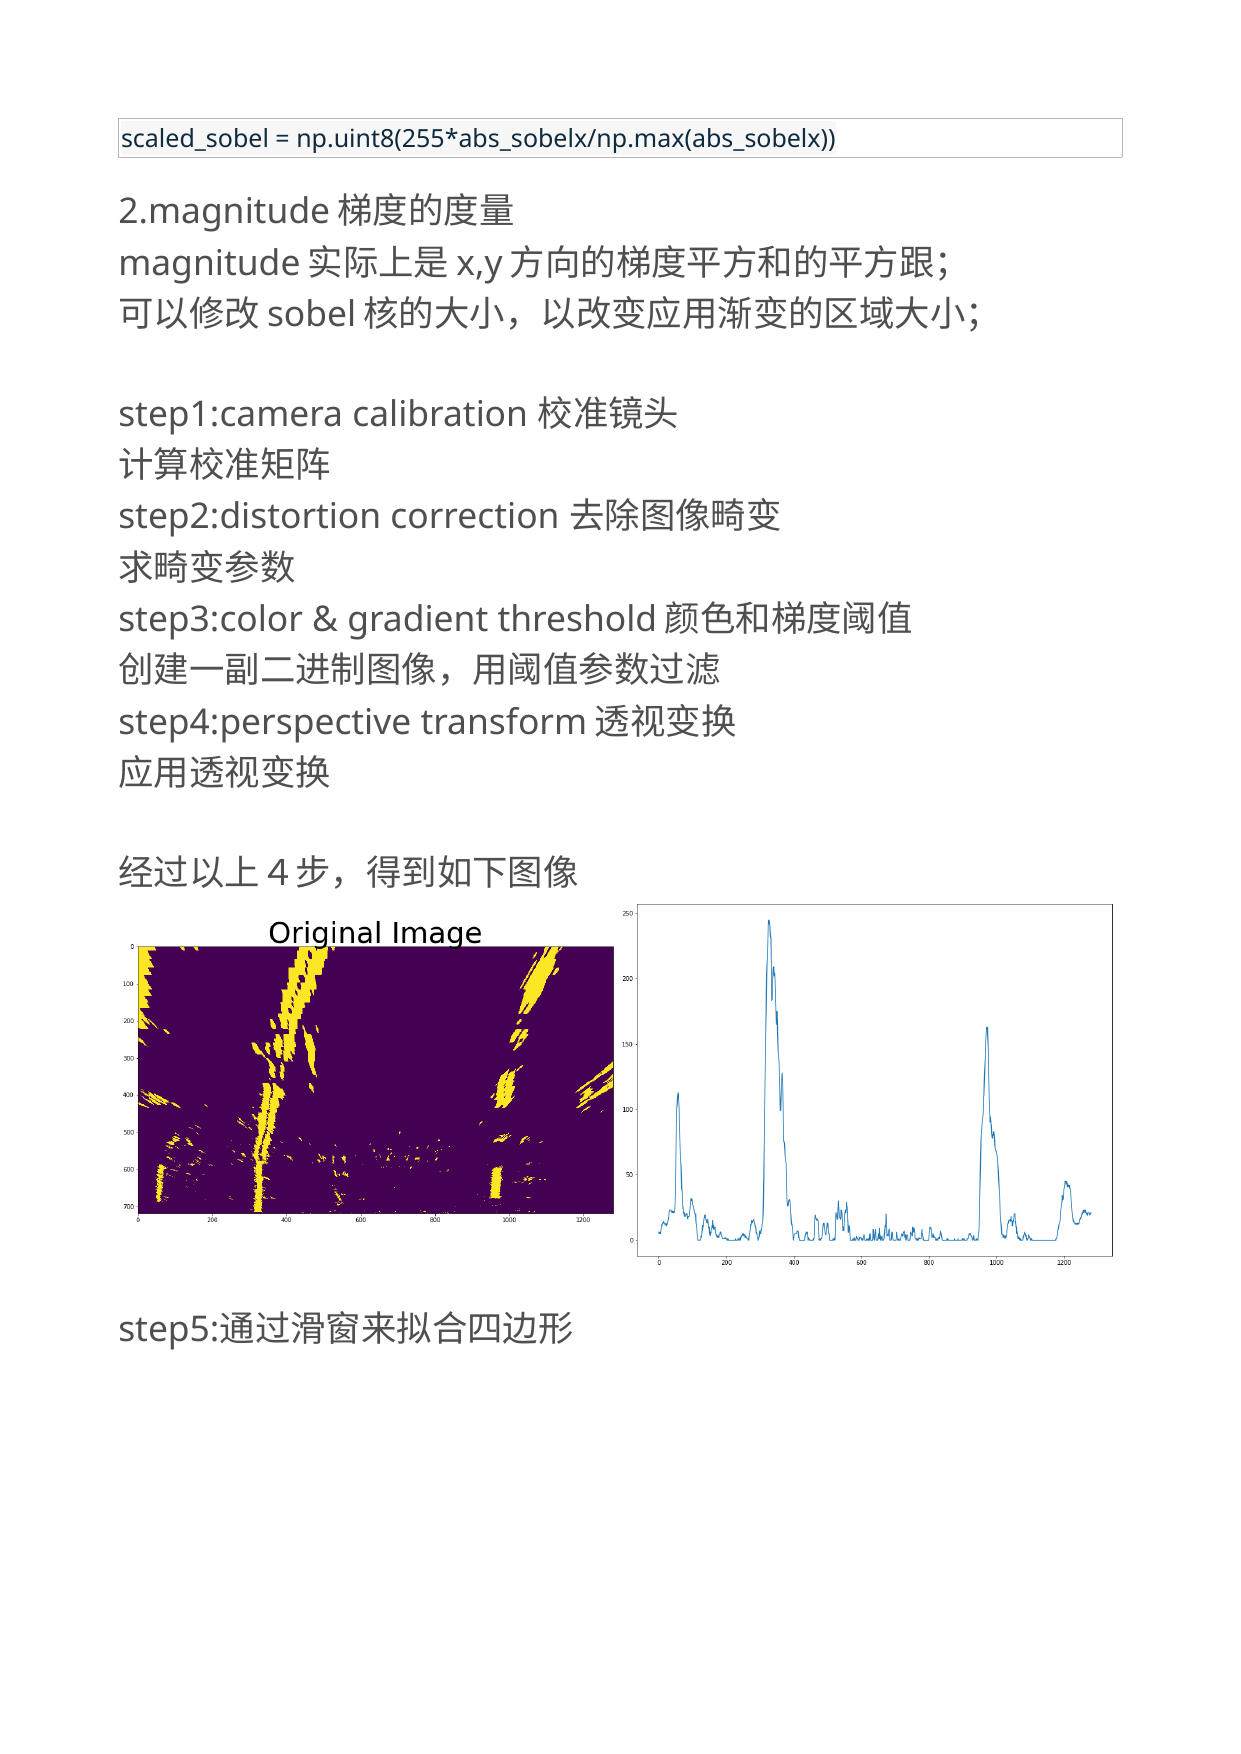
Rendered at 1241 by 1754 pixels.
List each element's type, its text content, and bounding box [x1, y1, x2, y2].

text step5:通过滑窗来拟合四边形 [118, 1300, 1122, 1352]
text step4:perspective transform透视变换 [118, 693, 1122, 744]
text scaled_sobel = np.uint8(255*abs_sobelx/np.max(abs_sobelx)) [119, 119, 1122, 157]
text 计算校准矩阵 [118, 437, 1122, 488]
text 可以修改sobel核的大小，以改变应用渐变的区域大小； [118, 286, 1122, 337]
text 求畸变参数 [118, 539, 1122, 590]
text 创建一副二进制图像，用阈值参数过滤 [118, 642, 1122, 693]
text 应用透视变换 [118, 744, 1122, 796]
text step2:distortion correction 去除图像畸变 [118, 488, 1122, 539]
text magnitude实际上是x,y方向的梯度平方和的平方跟； [118, 234, 1122, 286]
text 2.magnitude梯度的度量 [118, 183, 1122, 234]
text 经过以上４步，得到如下图像 [118, 844, 1122, 895]
text step3:color & gradient threshold颜色和梯度阈值 [118, 590, 1122, 642]
text step1:camera calibration 校准镜头 [118, 385, 1122, 437]
